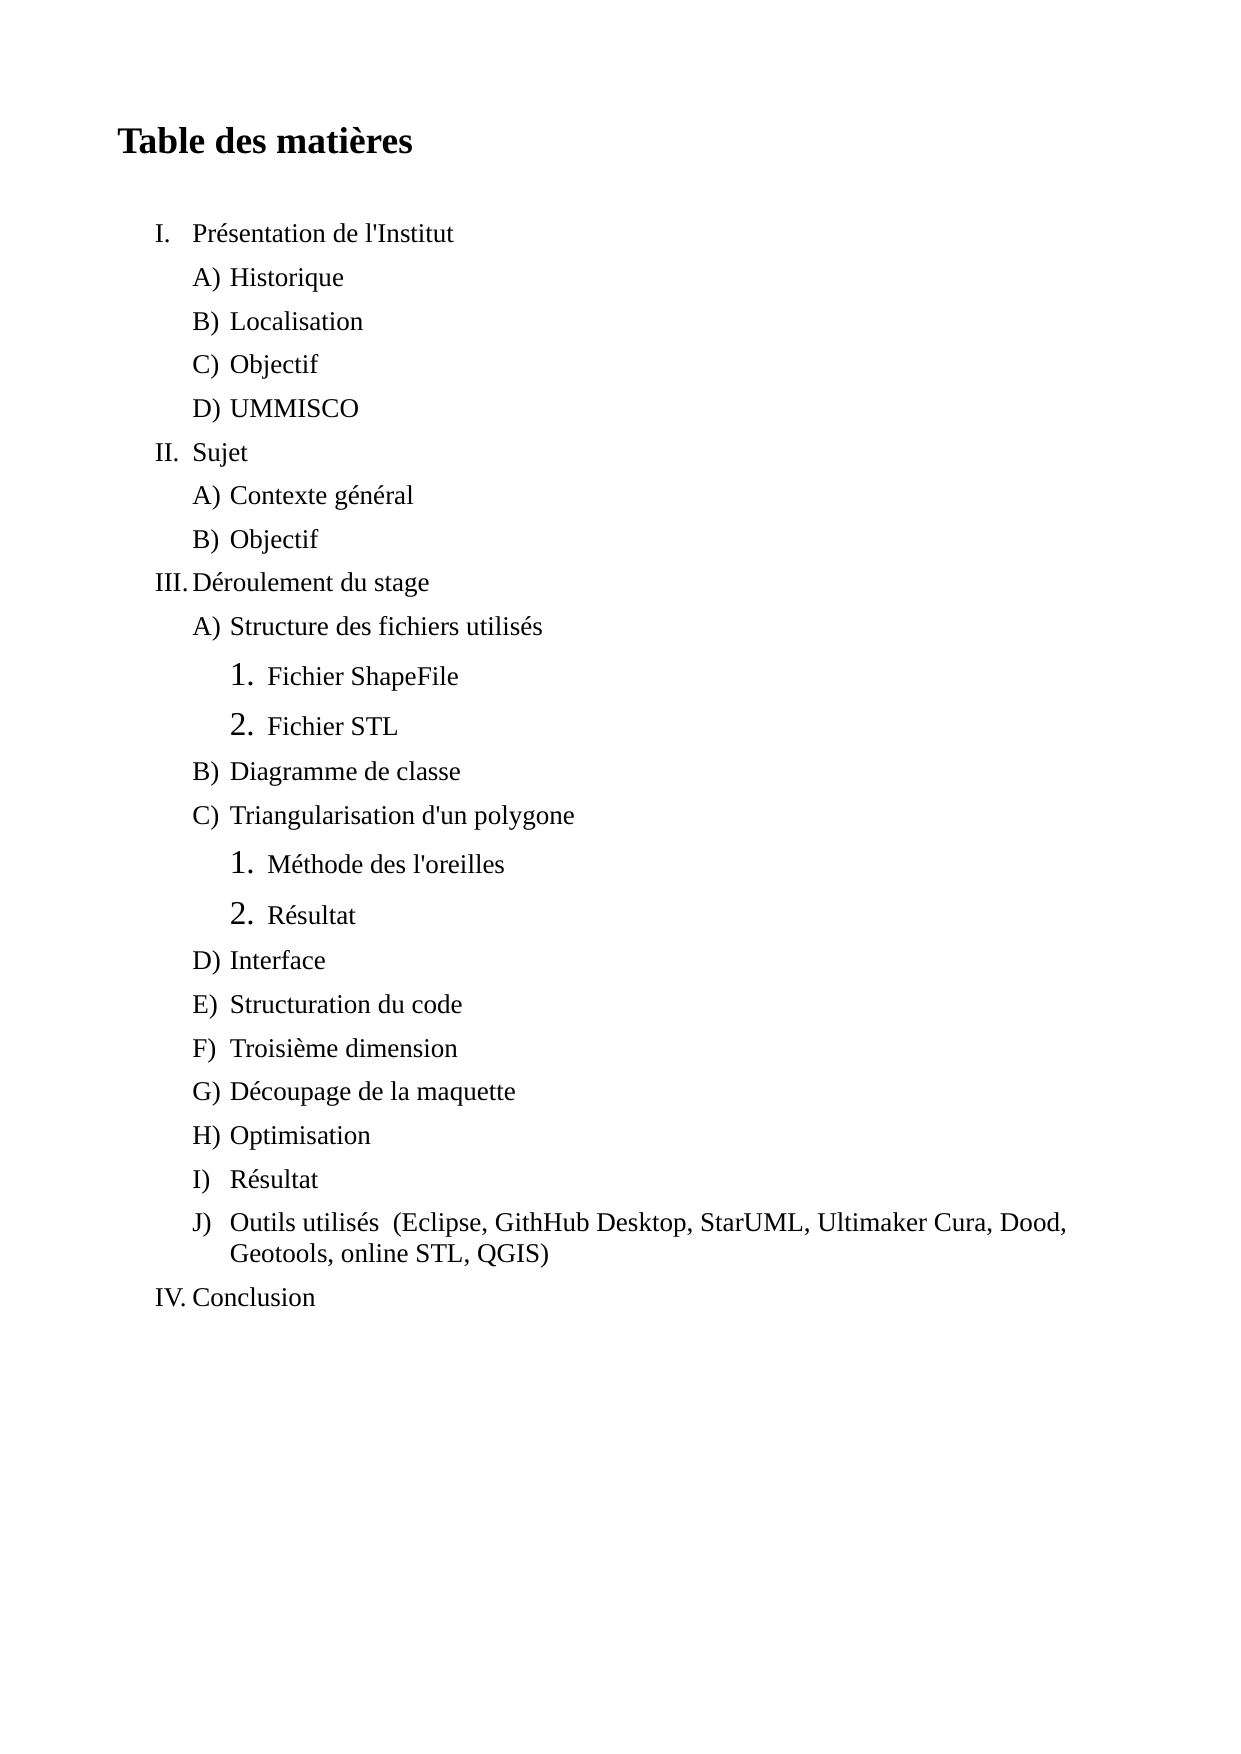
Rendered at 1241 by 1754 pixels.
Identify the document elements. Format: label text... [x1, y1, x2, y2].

text Table des matières [117, 118, 1123, 161]
list Diagramme de classe [192, 756, 1123, 787]
list Optimisation [192, 1119, 1123, 1150]
list Historique [192, 261, 1123, 292]
list Structure des fichiers utilisés [192, 610, 1123, 641]
list Interface [192, 944, 1123, 976]
list Outils utilisés (Eclipse, GithHub Desktop, StarUML, Ultimaker Cura, Dood, Geotools, online STL, QGIS) [192, 1206, 1123, 1269]
list Méthode des l'oreilles [229, 843, 1123, 881]
list Résultat [192, 1163, 1123, 1194]
list Sujet [154, 436, 1123, 467]
list Découpage de la maquette [192, 1075, 1123, 1107]
list Présentation de l'Institut [154, 217, 1123, 248]
list Objectif [192, 348, 1123, 379]
list Troisième dimension [192, 1032, 1123, 1063]
list Fichier ShapeFile [229, 654, 1123, 692]
list Déroulement du stage [154, 567, 1123, 598]
list Triangularisation d'un polygone [192, 799, 1123, 830]
list Objectif [192, 523, 1123, 554]
list Fichier STL [229, 705, 1123, 743]
list Résultat [229, 894, 1123, 932]
list Conclusion [154, 1281, 1123, 1312]
list Contexte général [192, 479, 1123, 510]
list Localisation [192, 305, 1123, 336]
list UMMISCO [192, 392, 1123, 423]
list Structuration du code [192, 988, 1123, 1019]
